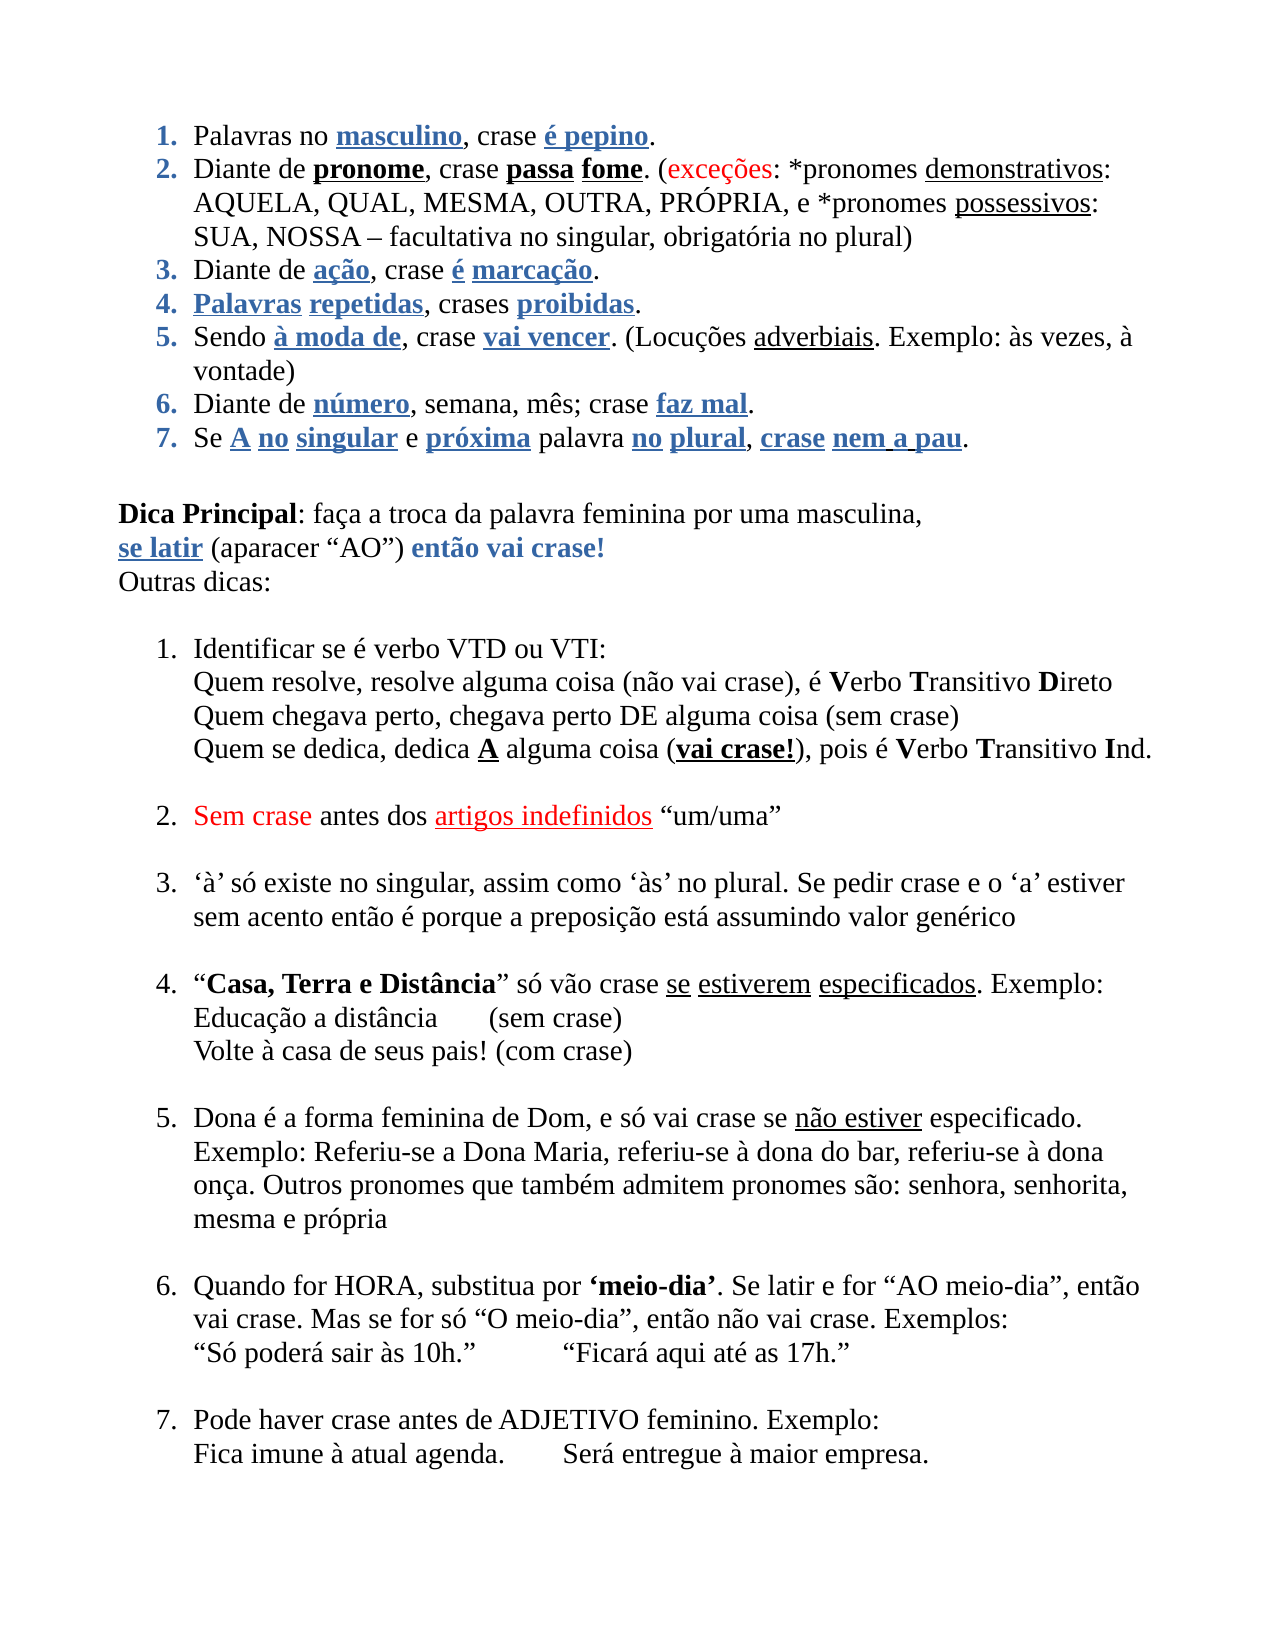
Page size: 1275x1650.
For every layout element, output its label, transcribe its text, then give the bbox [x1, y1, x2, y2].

list Identificar se é verbo VTD ou VTI: Quem resolve, resolve alguma coisa (não vai crase), é Verbo Transitivo Direto Quem chegava perto, chegava perto DE alguma coisa (sem crase) Quem se dedica, dedica A alguma coisa (vai crase!), pois é Verbo Transitivo Ind. [156, 631, 1157, 798]
list “Casa, Terra e Distância” só vão crase se estiverem especificados. Exemplo: Educação a distância (sem crase) Volte à casa de seus pais! (com crase) [156, 966, 1157, 1100]
list Sem crase antes dos artigos indefinidos “um/uma” [156, 798, 1157, 866]
text Dica Principal: faça a troca da palavra feminina por uma masculina, se latir (aparacer “AO”) então vai crase! [118, 497, 1157, 564]
list Se A no singular e próxima palavra no plural, crase nem a pau. [156, 420, 1157, 453]
list Dona é a forma feminina de Dom, e só vai crase se não estiver especificado. Exemplo: Referiu-se a Dona Maria, referiu-se à dona do bar, referiu-se à dona onça. Outros pronomes que também admitem pronomes são: senhora, senhorita, mesma e própria [156, 1100, 1157, 1268]
list Quando for HORA, substitua por ‘meio-dia’. Se latir e for “AO meio-dia”, então vai crase. Mas se for só “O meio-dia”, então não vai crase. Exemplos: “Só poderá sair às 10h.” “Ficará aqui até as 17h.” [156, 1268, 1157, 1402]
list Palavras repetidas, crases proibidas. [156, 286, 1157, 319]
list Pode haver crase antes de ADJETIVO feminino. Exemplo: Fica imune à atual agenda. Será entregue à maior empresa. [156, 1402, 1157, 1469]
text Outras dicas: [118, 564, 1157, 597]
list Diante de ação, crase é marcação. [156, 252, 1157, 286]
list Diante de número, semana, mês; crase faz mal. [156, 386, 1157, 420]
list Sendo à moda de, crase vai vencer. (Locuções adverbiais. Exemplo: às vezes, à vontade) [156, 319, 1157, 386]
list Palavras no masculino, crase é pepino. [156, 118, 1157, 152]
list Diante de pronome, crase passa fome. (exceções: *pronomes demonstrativos: AQUELA, QUAL, MESMA, OUTRA, PRÓPRIA, e *pronomes possessivos: SUA, NOSSA – facultativa no singular, obrigatória no plural) [156, 152, 1157, 252]
list ‘à’ só existe no singular, assim como ‘às’ no plural. Se pedir crase e o ‘a’ estiver sem acento então é porque a preposição está assumindo valor genérico [156, 866, 1157, 966]
